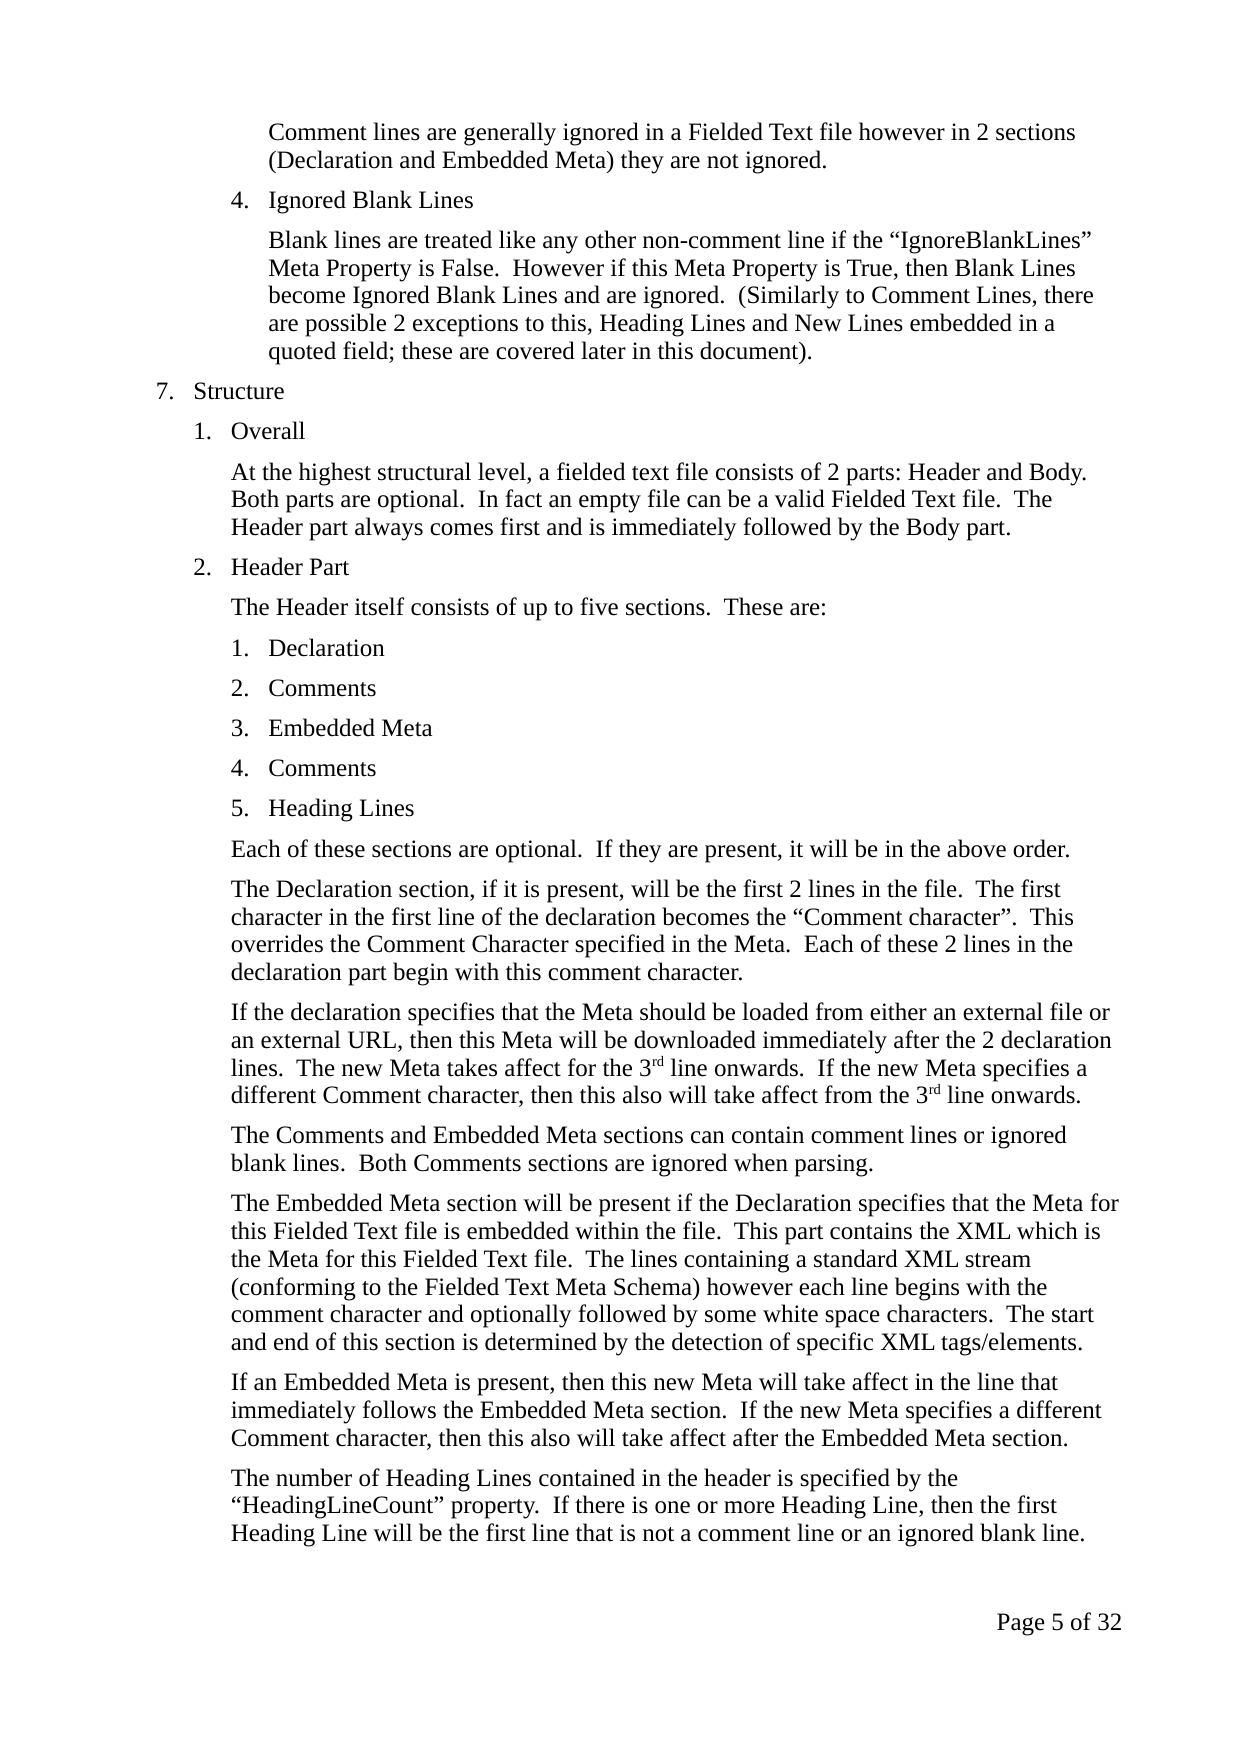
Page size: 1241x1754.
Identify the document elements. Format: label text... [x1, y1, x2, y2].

list Comment lines are generally ignored in a Fielded Text file however in 2 sections (Declaration and Embedded Meta) they are not ignored. [231, 118, 1122, 173]
list Each of these sections are optional. If they are present, it will be in the above order. [193, 835, 1122, 862]
list The Declaration section, if it is present, will be the first 2 lines in the file. The first character in the first line of the declaration becomes the “Comment character”. This overrides the Comment Character specified in the Meta. Each of these 2 lines in the declaration part begin with this comment character. [193, 875, 1122, 986]
list If an Embedded Meta is present, then this new Meta will take affect in the line that immediately follows the Embedded Meta section. If the new Meta specifies a different Comment character, then this also will take affect after the Embedded Meta section. [193, 1368, 1122, 1451]
list Header Part [193, 553, 1122, 581]
list Heading Lines [231, 794, 1122, 822]
list Ignored Blank Lines [231, 186, 1122, 214]
list Comments [231, 754, 1122, 782]
list The Header itself consists of up to five sections. These are: [193, 593, 1122, 621]
list Structure [156, 377, 1122, 405]
list At the highest structural level, a fielded text file consists of 2 parts: Header and Body. Both parts are optional. In fact an empty file can be a valid Fielded Text file. The Header part always comes first and is immediately followed by the Body part. [193, 458, 1122, 541]
list Blank lines are treated like any other non-comment line if the “IgnoreBlankLines” Meta Property is False. However if this Meta Property is True, then Blank Lines become Ignored Blank Lines and are ignored. (Similarly to Comment Lines, there are possible 2 exceptions to this, Heading Lines and New Lines embedded in a quoted field; these are covered later in this document). [231, 226, 1122, 365]
list If the declaration specifies that the Meta should be loaded from either an external file or an external URL, then this Meta will be downloaded immediately after the 2 declaration lines. The new Meta takes affect for the 3rd line onwards. If the new Meta specifies a different Comment character, then this also will take affect from the 3rd line onwards. [193, 998, 1122, 1109]
list Declaration [231, 634, 1122, 661]
list Overall [193, 417, 1122, 445]
list The Comments and Embedded Meta sections can contain comment lines or ignored blank lines. Both Comments sections are ignored when parsing. [193, 1122, 1122, 1177]
list Embedded Meta [231, 714, 1122, 742]
list The Embedded Meta section will be present if the Declaration specifies that the Meta for this Fielded Text file is embedded within the file. This part contains the XML which is the Meta for this Fielded Text file. The lines containing a standard XML stream (conforming to the Fielded Text Meta Schema) however each line begins with the comment character and optionally followed by some white space characters. The start and end of this section is determined by the detection of specific XML tags/elements. [193, 1189, 1122, 1356]
list Comments [231, 674, 1122, 702]
list The number of Heading Lines contained in the header is specified by the “HeadingLineCount” property. If there is one or more Heading Line, then the first Heading Line will be the first line that is not a comment line or an ignored blank line. [193, 1464, 1122, 1547]
